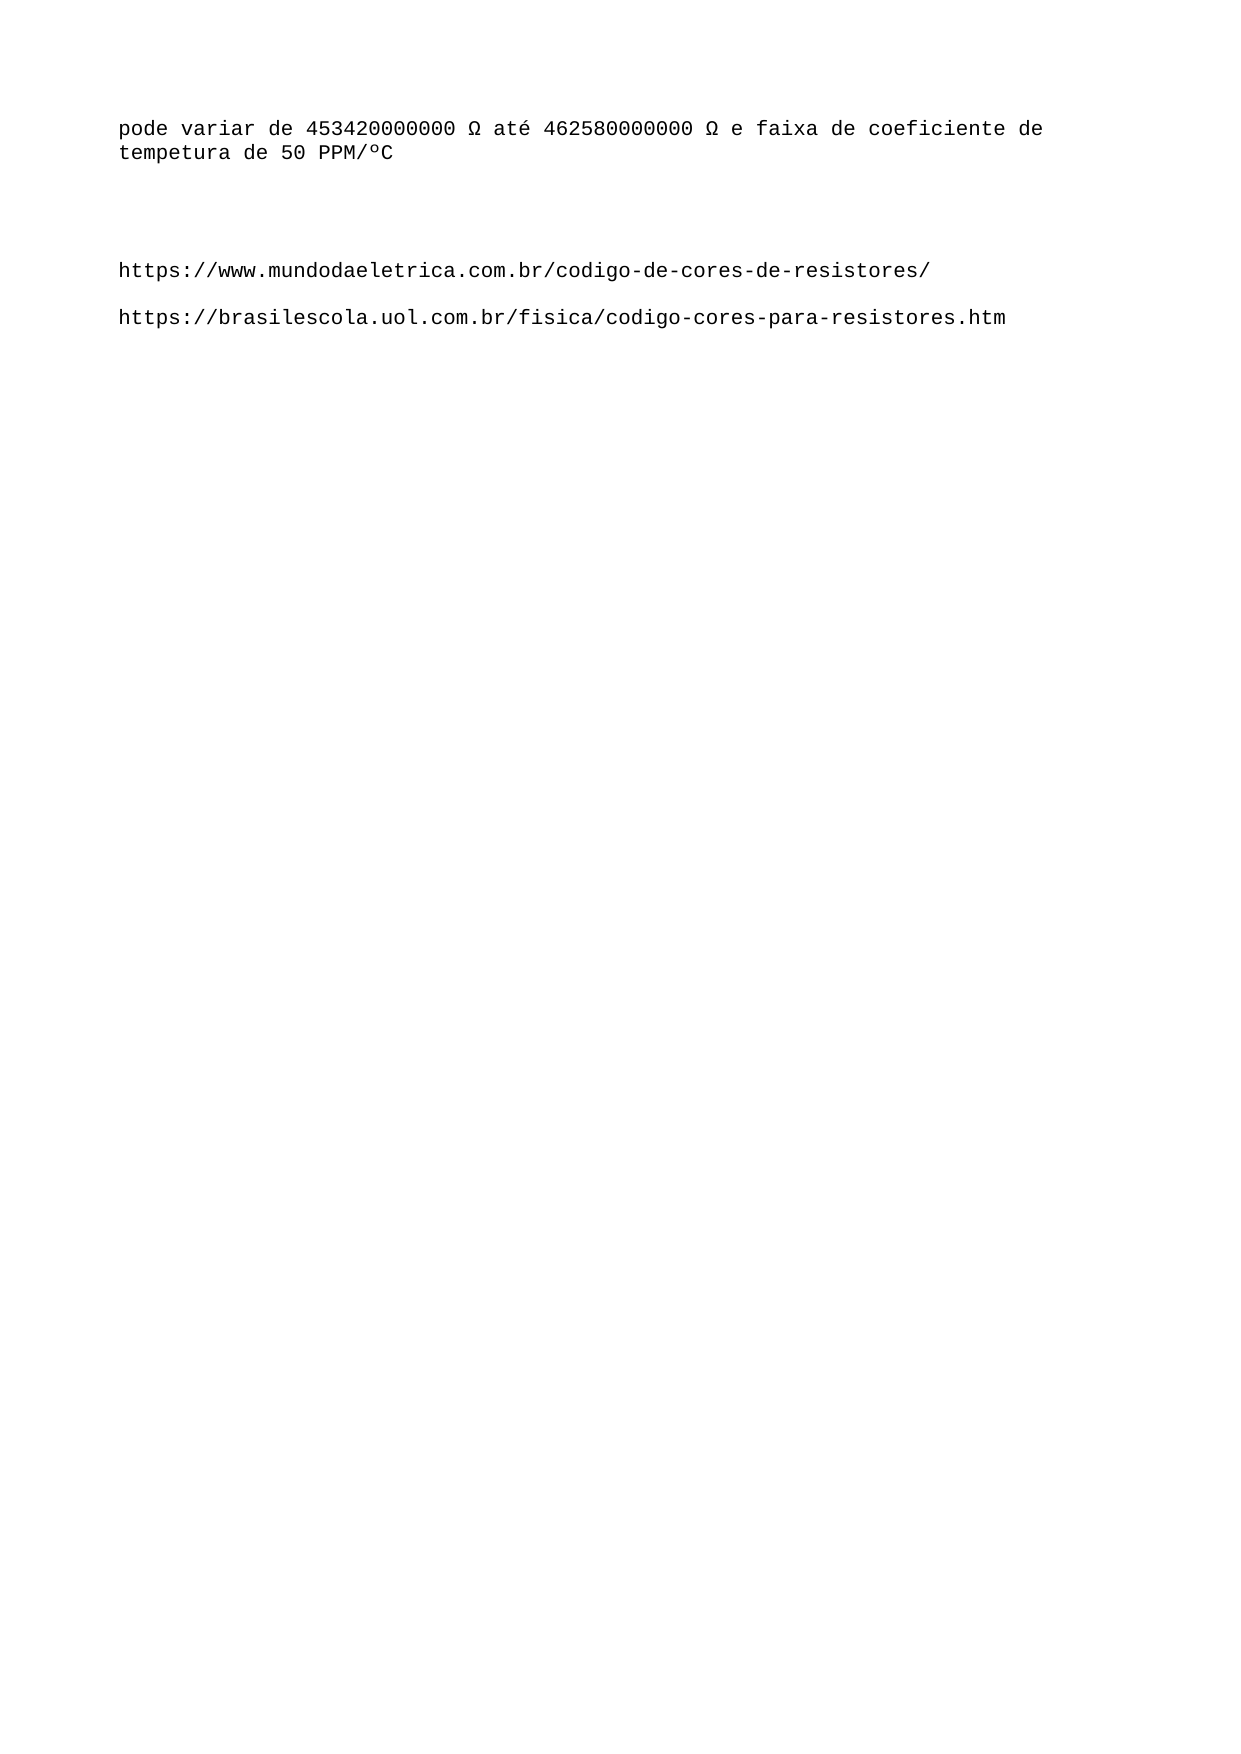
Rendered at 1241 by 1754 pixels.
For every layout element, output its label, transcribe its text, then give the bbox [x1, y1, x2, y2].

text https://www.mundodaeletrica.com.br/codigo-de-cores-de-resistores/ [118, 260, 1122, 284]
text pode variar de 453420000000 Ω até 462580000000 Ω e faixa de coeficiente de tempetura de 50 PPM/ºC [118, 118, 1122, 165]
text https://brasilescola.uol.com.br/fisica/codigo-cores-para-resistores.htm [118, 307, 1122, 331]
